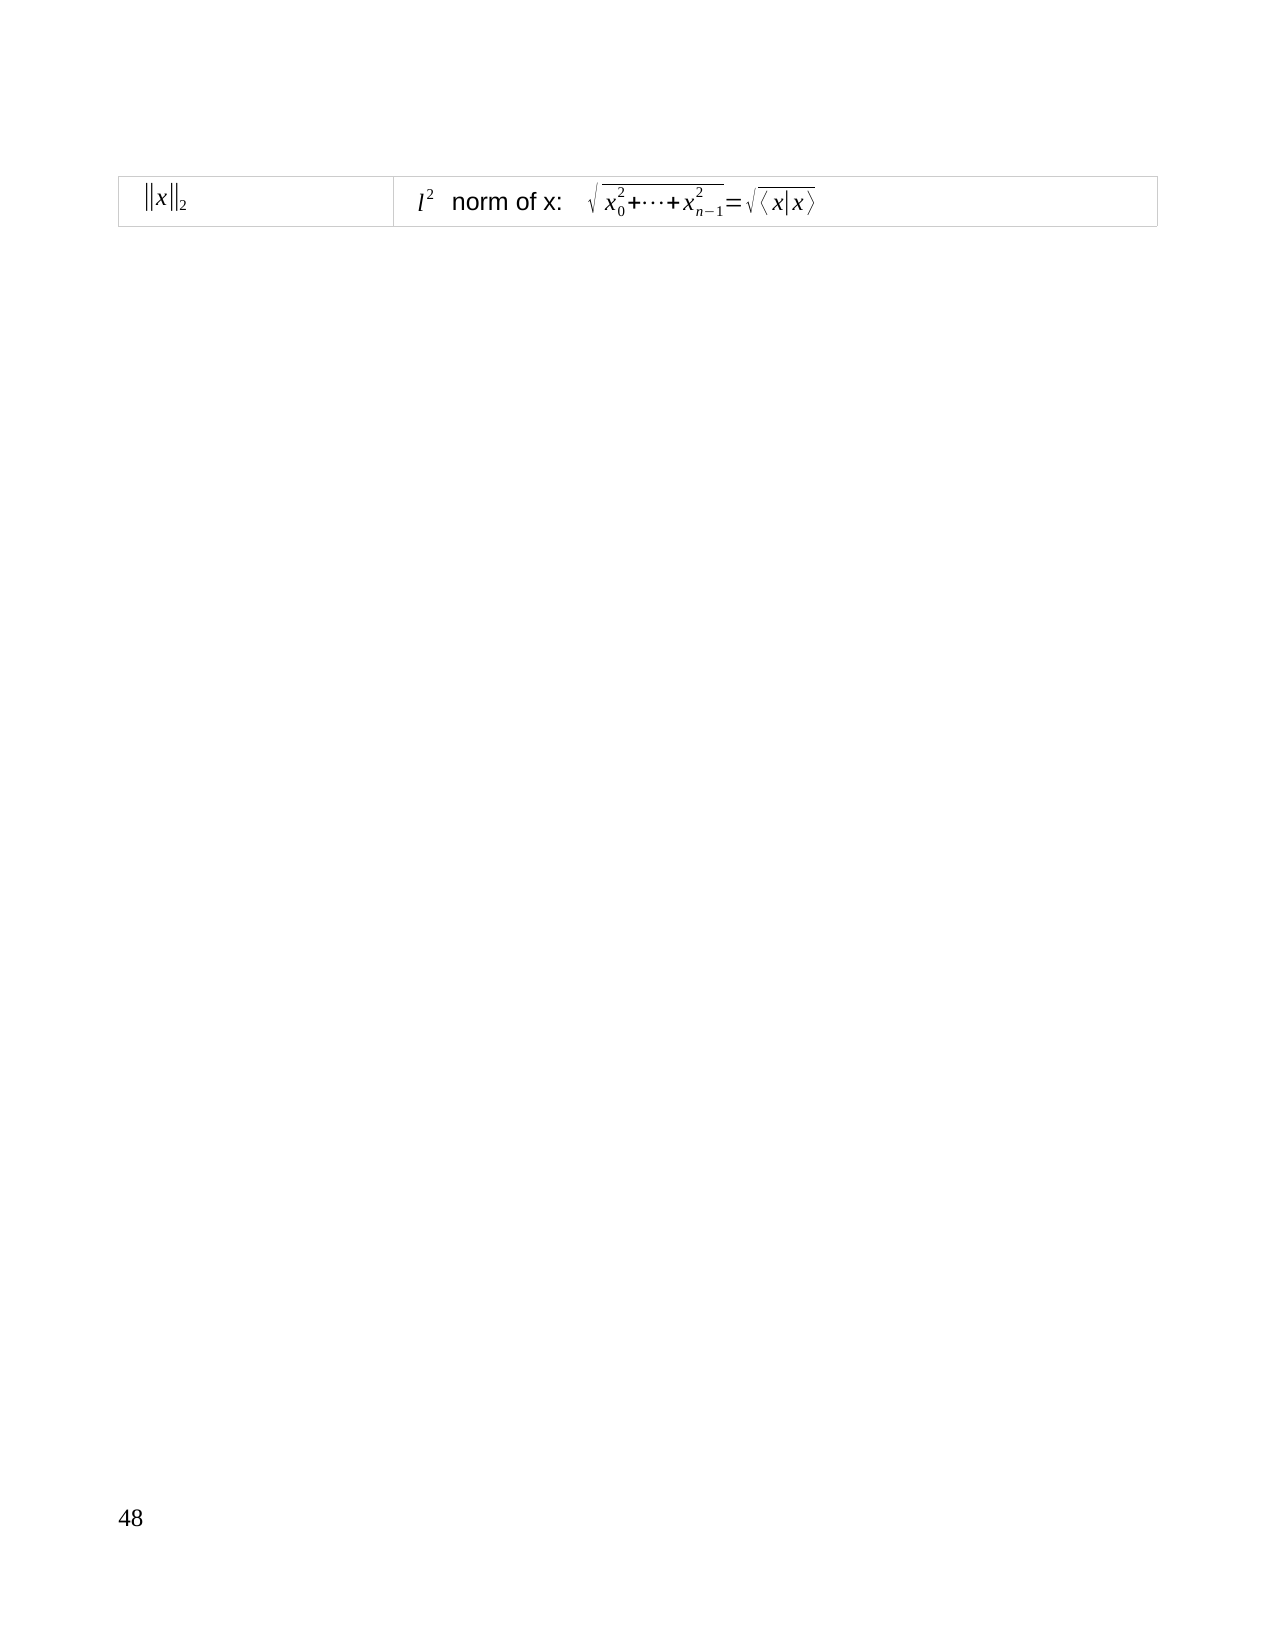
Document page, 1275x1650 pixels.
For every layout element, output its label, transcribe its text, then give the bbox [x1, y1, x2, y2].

table_cell norm of x: [394, 177, 1157, 226]
table_cell [119, 177, 393, 226]
